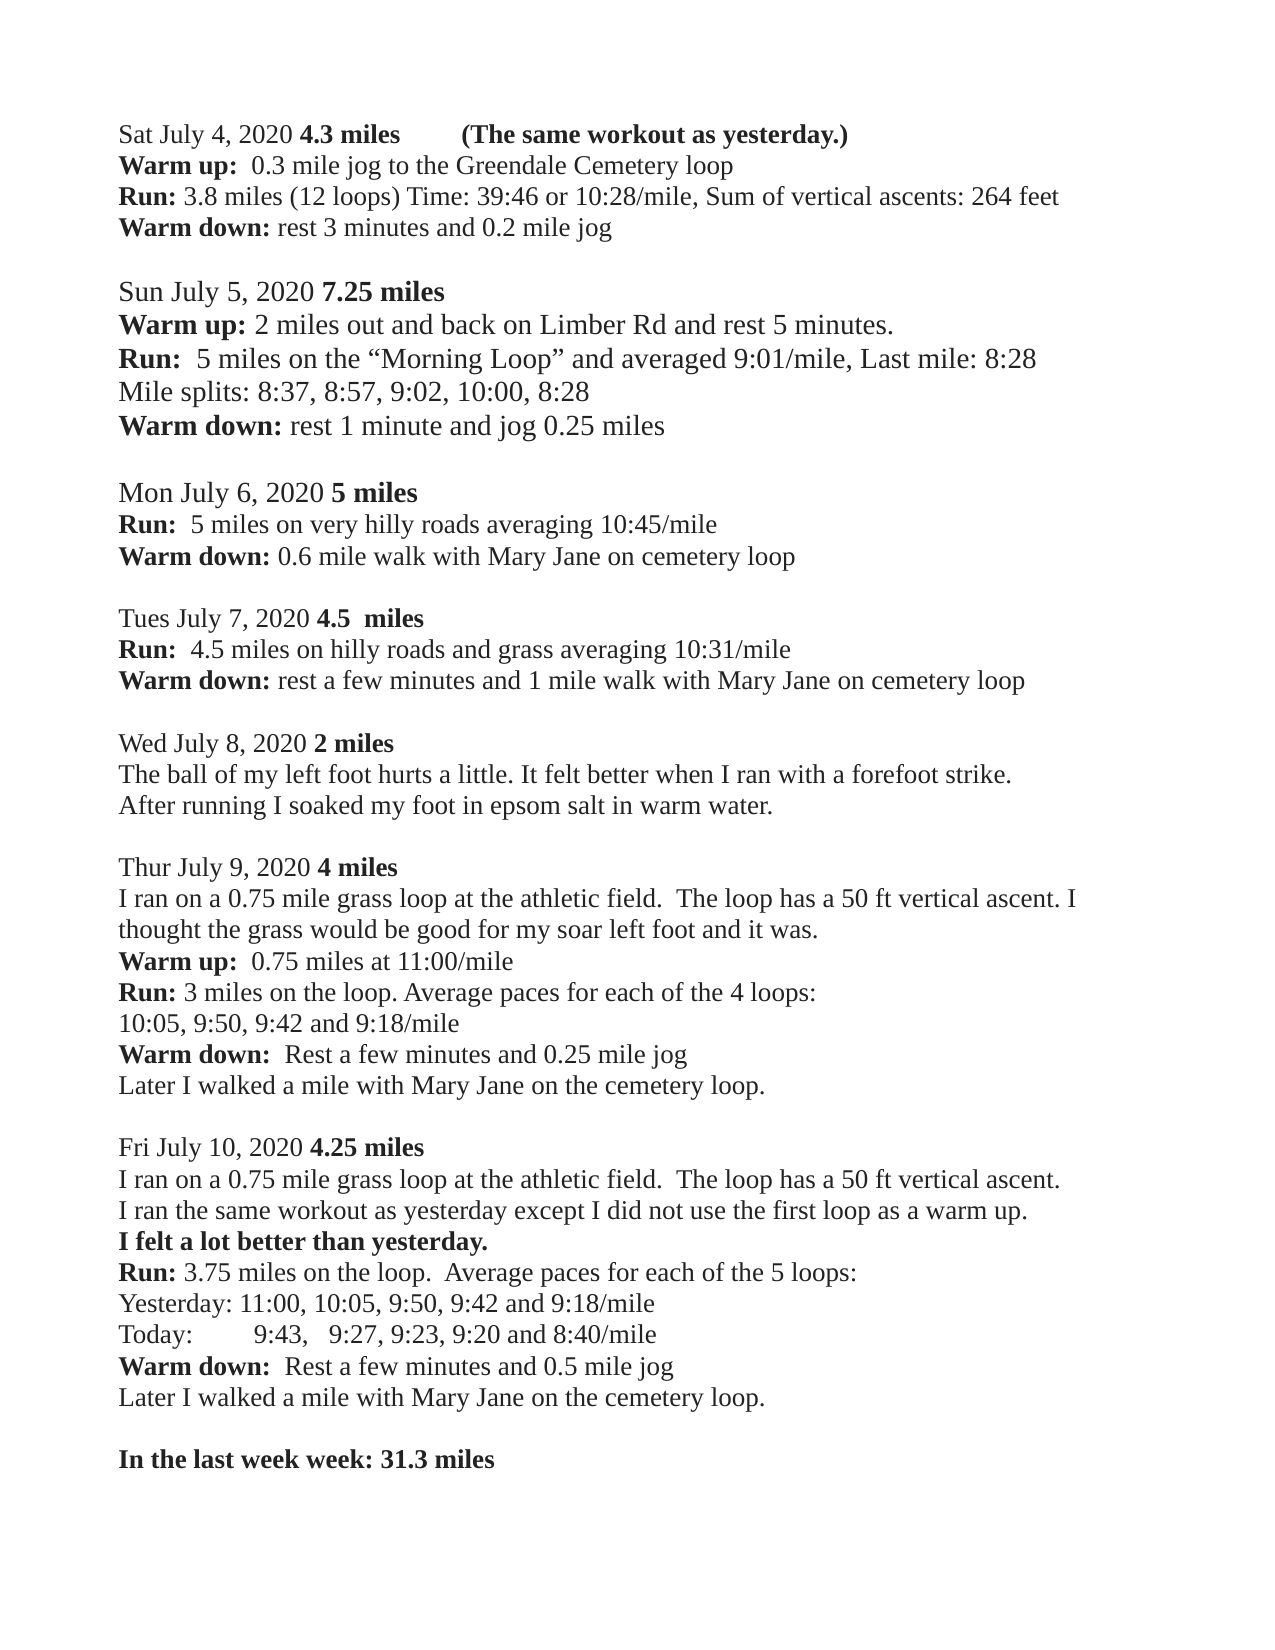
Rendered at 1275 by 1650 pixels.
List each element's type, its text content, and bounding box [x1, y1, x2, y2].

text 10:05, 9:50, 9:42 and 9:18/mile [118, 1007, 1161, 1038]
text Run: 3 miles on the loop. Average paces for each of the 4 loops: [118, 976, 1161, 1007]
text Warm down: Rest a few minutes and 0.5 mile jog [118, 1349, 1161, 1381]
text Yesterday: 11:00, 10:05, 9:50, 9:42 and 9:18/mile [118, 1287, 1161, 1318]
text Run: 3.8 miles (12 loops) Time: 39:46 or 10:28/mile, Sum of vertical ascents: 264 feet [118, 180, 1161, 212]
text Later I walked a mile with Mary Jane on the cemetery loop. [118, 1069, 1161, 1100]
text The ball of my left foot hurts a little. It felt better when I ran with a forefoot strike. [118, 758, 1161, 789]
text Warm down: Rest a few minutes and 0.25 mile jog [118, 1038, 1161, 1069]
text Run: 4.5 miles on hilly roads and grass averaging 10:31/mile [118, 633, 1161, 664]
text Warm up: 0.3 mile jog to the Greendale Cemetery loop [118, 149, 1161, 180]
text Today: 9:43, 9:27, 9:23, 9:20 and 8:40/mile [118, 1318, 1161, 1349]
text Warm up: 0.75 miles at 11:00/mile [118, 945, 1161, 976]
text Warm down: 0.6 mile walk with Mary Jane on cemetery loop [118, 540, 1161, 571]
text Mon July 6, 2020 5 miles [118, 475, 1161, 509]
text In the last week week: 31.3 miles [118, 1443, 1161, 1474]
text Run: 3.75 miles on the loop. Average paces for each of the 5 loops: [118, 1256, 1161, 1287]
text I ran on a 0.75 mile grass loop at the athletic field. The loop has a 50 ft vertical ascent. I thought the grass would be good for my soar left foot and it was. [118, 882, 1161, 945]
text Wed July 8, 2020 2 miles [118, 727, 1161, 758]
text Run: 5 miles on very hilly roads averaging 10:45/mile [118, 509, 1161, 540]
text Later I walked a mile with Mary Jane on the cemetery loop. [118, 1381, 1161, 1412]
text Warm down: rest 3 minutes and 0.2 mile jog [118, 212, 1161, 243]
text I ran the same workout as yesterday except I did not use the first loop as a warm up. [118, 1194, 1161, 1225]
text Warm up: 2 miles out and back on Limber Rd and rest 5 minutes. [118, 307, 1161, 341]
text I ran on a 0.75 mile grass loop at the athletic field. The loop has a 50 ft vertical ascent. [118, 1163, 1161, 1194]
text Run: 5 miles on the “Morning Loop” and averaged 9:01/mile, Last mile: 8:28 [118, 341, 1161, 374]
text Sun July 5, 2020 7.25 miles [118, 274, 1161, 307]
text Sat July 4, 2020 4.3 miles (The same workout as yesterday.) [118, 118, 1161, 149]
text Tues July 7, 2020 4.5 miles [118, 602, 1161, 633]
text Mile splits: 8:37, 8:57, 9:02, 10:00, 8:28 [118, 374, 1161, 408]
text I felt a lot better than yesterday. [118, 1225, 1161, 1256]
text Fri July 10, 2020 4.25 miles [118, 1132, 1161, 1163]
text Warm down: rest 1 minute and jog 0.25 miles [118, 408, 1161, 442]
text Thur July 9, 2020 4 miles [118, 851, 1161, 882]
text After running I soaked my foot in epsom salt in warm water. [118, 789, 1161, 820]
text Warm down: rest a few minutes and 1 mile walk with Mary Jane on cemetery loop [118, 664, 1161, 696]
